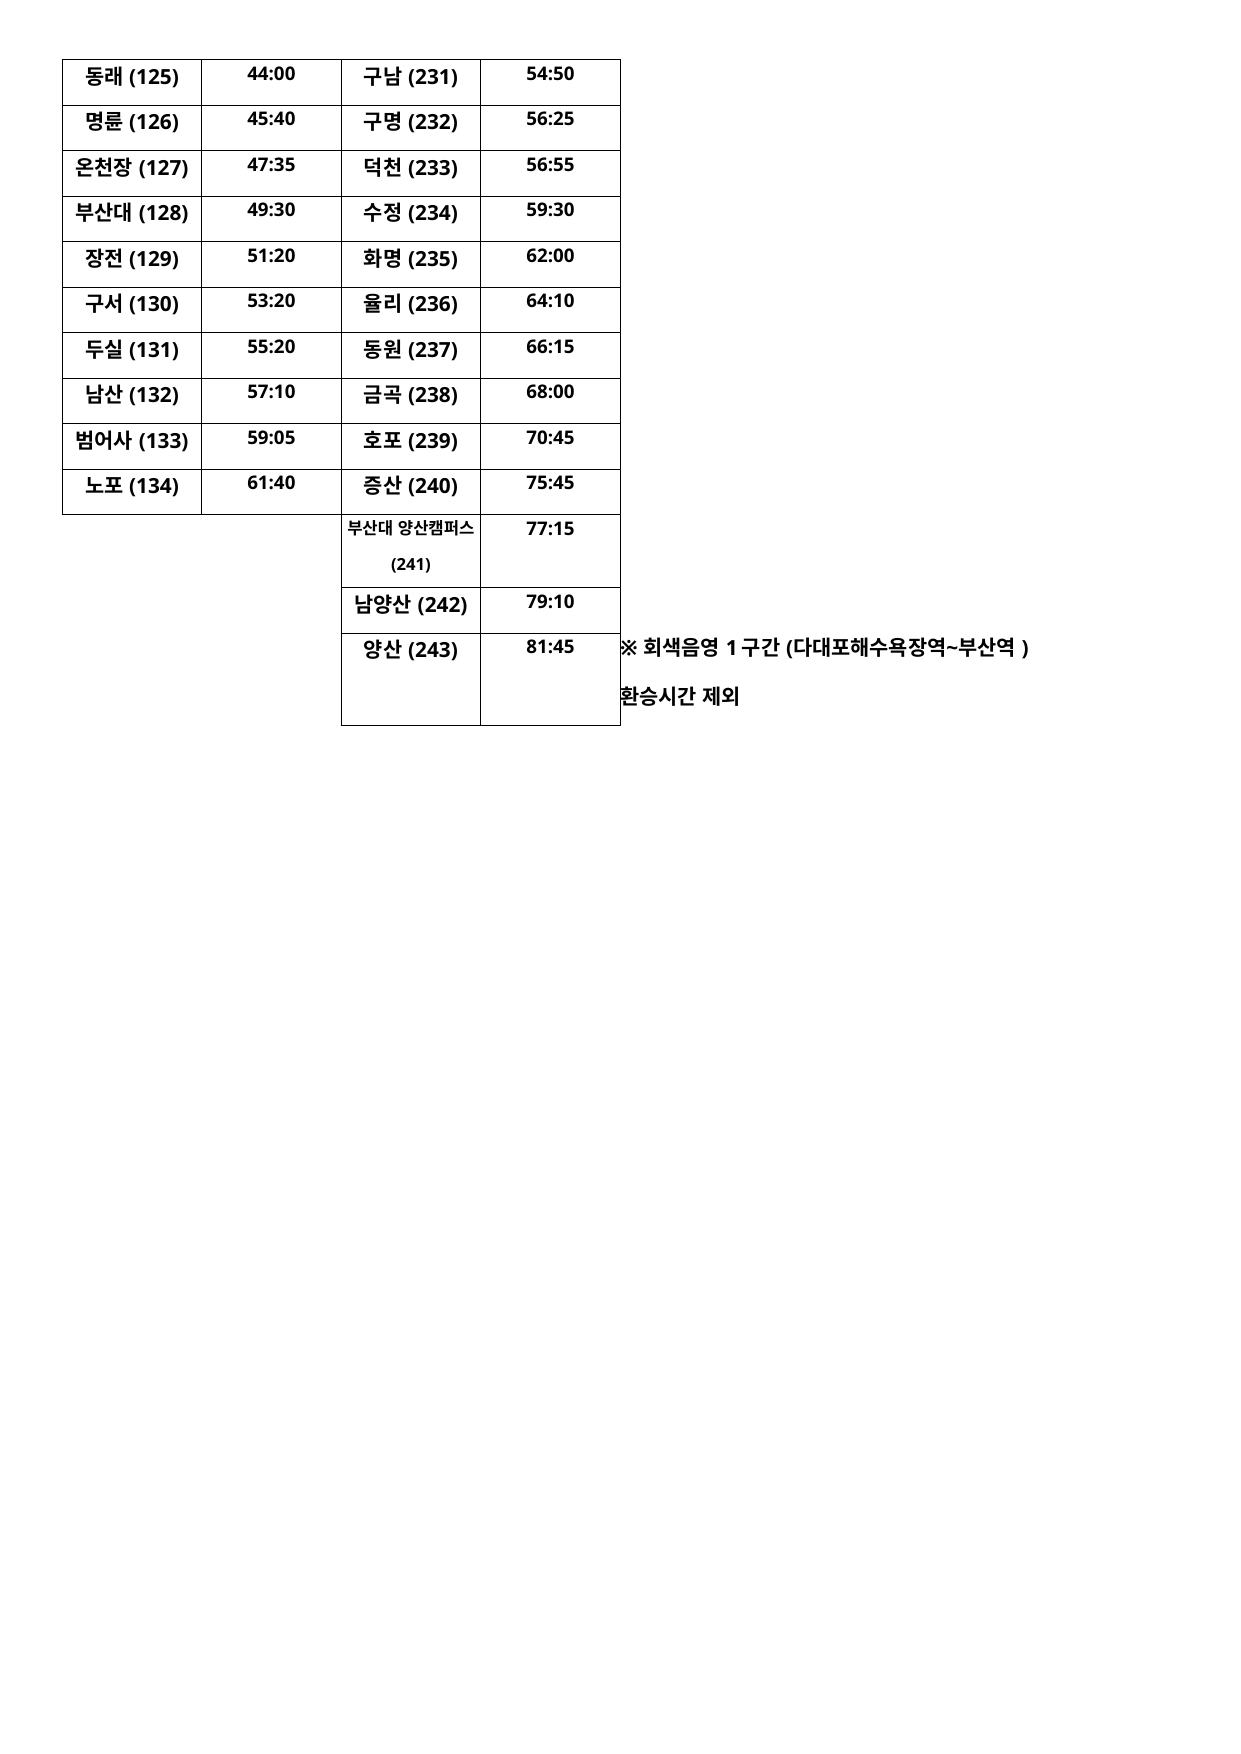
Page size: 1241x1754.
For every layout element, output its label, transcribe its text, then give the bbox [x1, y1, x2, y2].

table_cell 범어사 (133) [63, 424, 201, 469]
table_cell [760, 509, 899, 587]
table_cell [760, 332, 899, 378]
table_cell 증산 (240) [342, 470, 480, 514]
table_cell 동원 (237) [342, 333, 480, 378]
table_cell [1039, 421, 1178, 465]
table_cell 율리 (236) [342, 288, 480, 332]
table_cell [899, 465, 1038, 509]
table_cell [899, 587, 1038, 631]
table_cell 49:30 [202, 197, 341, 241]
table_cell [760, 378, 899, 421]
table_cell [899, 148, 1038, 196]
table_cell 75:45 [481, 470, 620, 514]
table_cell [1039, 196, 1178, 239]
table_cell [1039, 239, 1178, 287]
table_cell [621, 148, 759, 196]
table_cell [621, 196, 759, 239]
table_cell [621, 421, 759, 465]
table_cell [760, 421, 899, 465]
table_cell 54:50 [481, 60, 620, 104]
table_cell 두실 (131) [63, 333, 201, 378]
table_cell [621, 378, 759, 421]
table_cell [1039, 59, 1178, 104]
table_cell 동래 (125) [63, 60, 201, 104]
table_cell [760, 196, 899, 239]
table_cell [1039, 148, 1178, 196]
table_cell [201, 515, 341, 587]
table_cell 56:55 [481, 151, 620, 196]
table_cell [899, 239, 1038, 287]
table_cell [899, 196, 1038, 239]
table_cell 화명 (235) [342, 242, 480, 287]
table_cell [621, 105, 759, 148]
table_cell 구명 (232) [342, 106, 480, 150]
table_cell [1039, 465, 1178, 509]
table_cell 명륜 (126) [63, 106, 201, 150]
table_cell [899, 421, 1038, 465]
table_cell [621, 465, 759, 509]
table_cell [760, 587, 899, 631]
table_cell [1039, 378, 1178, 421]
table_cell 덕천 (233) [342, 151, 480, 196]
table_cell [760, 239, 899, 287]
table_cell 77:15 [481, 515, 620, 587]
table_cell [899, 59, 1038, 104]
table_cell [899, 378, 1038, 421]
table_cell [760, 105, 899, 148]
table_cell 수정 (234) [342, 197, 480, 241]
table_cell 59:30 [481, 197, 620, 241]
table_cell [1039, 287, 1178, 332]
table_cell [1039, 587, 1178, 631]
table_cell [1039, 105, 1178, 148]
table_cell 61:40 [202, 470, 341, 514]
table_cell [62, 587, 201, 633]
table_cell [621, 287, 759, 332]
table_cell [62, 515, 201, 587]
table_cell [899, 287, 1038, 332]
table_cell 양산 (243) [342, 634, 480, 724]
table_cell [899, 332, 1038, 378]
table_cell 55:20 [202, 333, 341, 378]
table_cell 호포 (239) [342, 424, 480, 469]
table_cell 53:20 [202, 288, 341, 332]
table_cell 부산대 양산캠퍼스 (241) [342, 515, 480, 587]
table_cell 45:40 [202, 106, 341, 150]
table_cell 구서 (130) [63, 288, 201, 332]
table_cell [201, 587, 341, 633]
table_cell [62, 633, 201, 724]
table_cell ※ 회색음영 1구간 (다대포해수욕장역~부산역 ) 환승시간 제외 [621, 631, 1178, 724]
table_cell [760, 59, 899, 104]
table_cell [760, 287, 899, 332]
table_cell 81:45 [481, 634, 620, 724]
table_cell 56:25 [481, 106, 620, 150]
table_cell [201, 633, 341, 724]
table_cell 금곡 (238) [342, 379, 480, 423]
table_cell 부산대 (128) [63, 197, 201, 241]
table_cell [1039, 509, 1178, 587]
table_cell [899, 105, 1038, 148]
table_cell 44:00 [202, 60, 341, 104]
table_cell 68:00 [481, 379, 620, 423]
table_cell 구남 (231) [342, 60, 480, 104]
table_cell [621, 332, 759, 378]
table_cell 79:10 [481, 588, 620, 633]
table_cell [1039, 332, 1178, 378]
table_cell [760, 465, 899, 509]
table_cell 온천장 (127) [63, 151, 201, 196]
table_cell 57:10 [202, 379, 341, 423]
table_cell 장전 (129) [63, 242, 201, 287]
table_cell [621, 59, 759, 104]
table_cell 노포 (134) [63, 470, 201, 514]
table_cell 남양산 (242) [342, 588, 480, 633]
table_cell 62:00 [481, 242, 620, 287]
table_cell 66:15 [481, 333, 620, 378]
table_cell [760, 148, 899, 196]
table_cell 59:05 [202, 424, 341, 469]
table_cell [621, 239, 759, 287]
table_cell 남산 (132) [63, 379, 201, 423]
table_cell [621, 587, 759, 631]
table_cell 47:35 [202, 151, 341, 196]
table_cell 51:20 [202, 242, 341, 287]
table_cell [899, 509, 1038, 587]
table_cell 70:45 [481, 424, 620, 469]
table_cell 64:10 [481, 288, 620, 332]
table_cell [621, 509, 759, 587]
